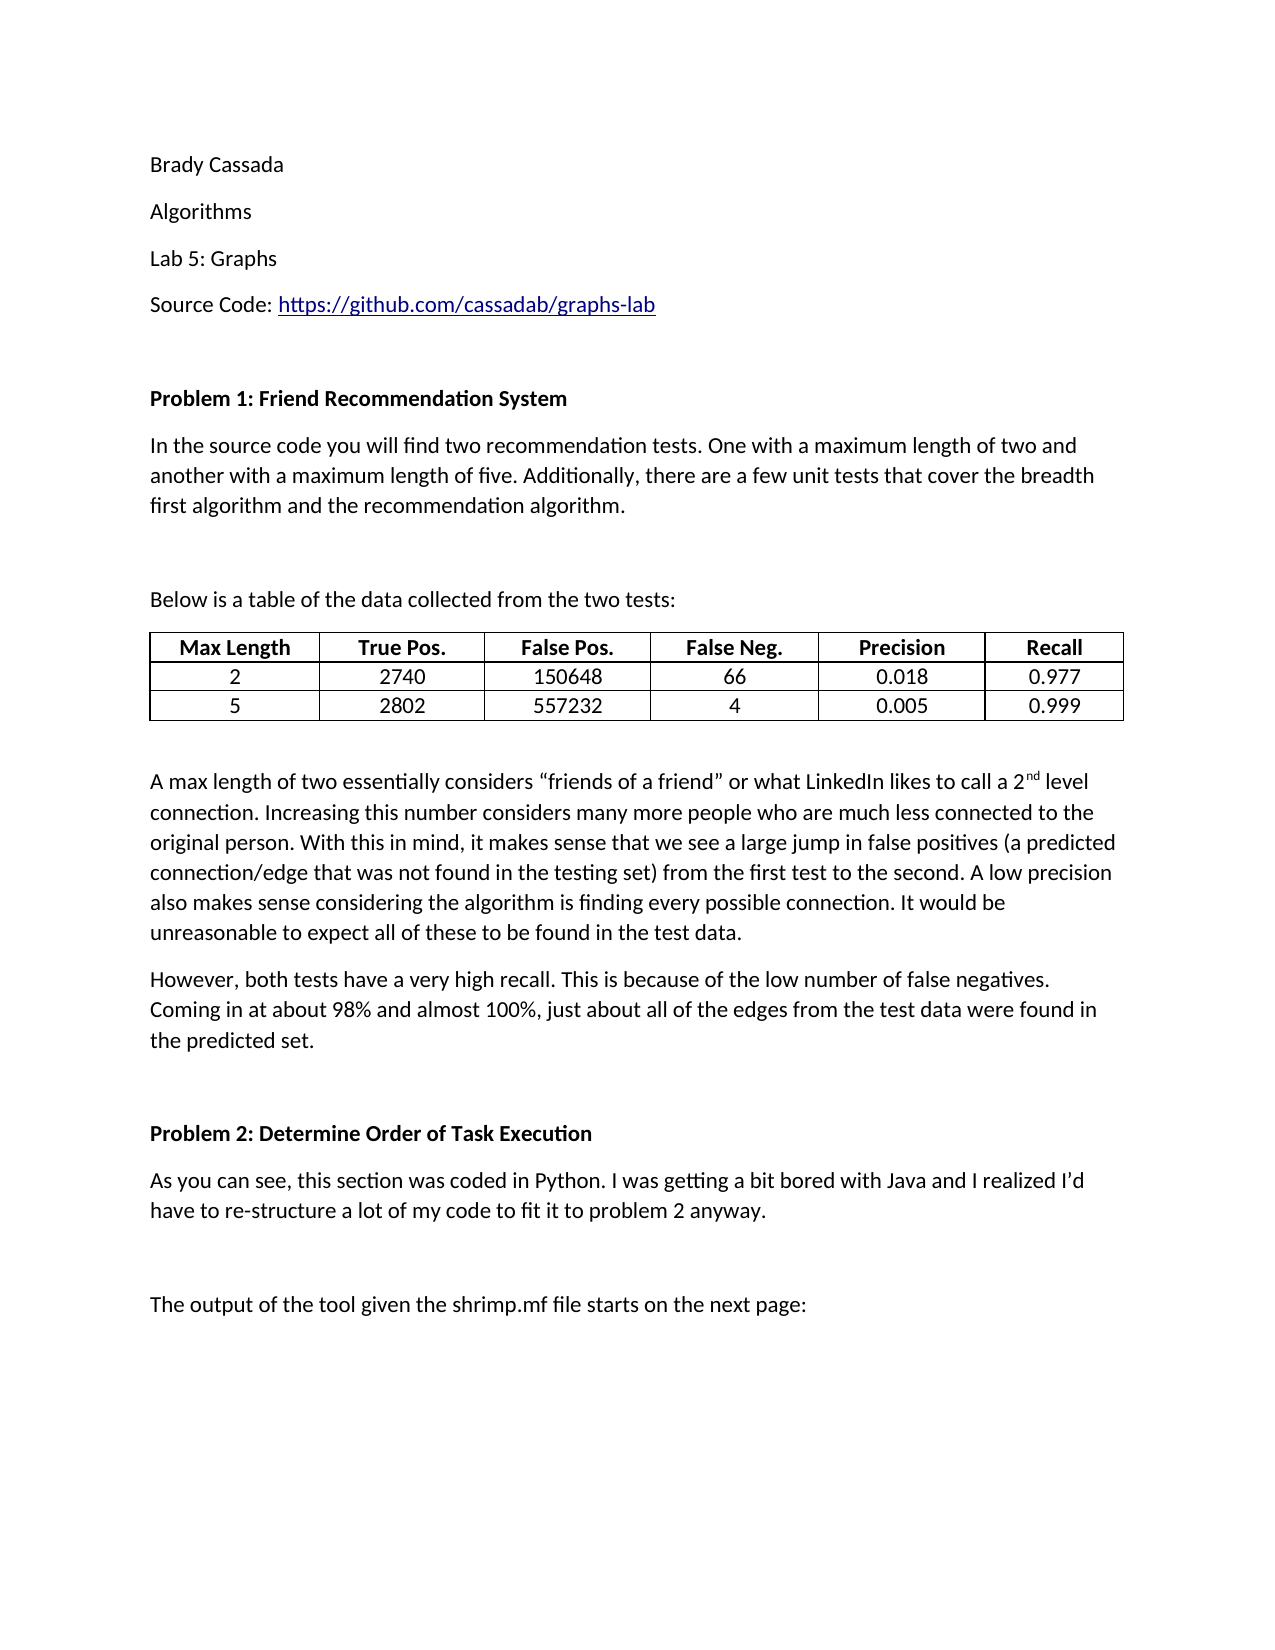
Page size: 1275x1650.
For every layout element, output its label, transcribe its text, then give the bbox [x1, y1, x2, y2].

table_cell 5 [151, 691, 319, 719]
table_cell 0.018 [819, 663, 984, 690]
table_header False Pos. [485, 633, 650, 661]
text Brady Cassada [150, 150, 1125, 178]
text Problem 2: Determine Order of Task Execution [150, 1119, 1125, 1147]
table_cell 150648 [485, 663, 650, 690]
table_cell 4 [651, 691, 818, 719]
text Problem 1: Friend Recommendation System [150, 384, 1125, 412]
text The output of the tool given the shrimp.mf file starts on the next page: [150, 1290, 1125, 1318]
table_header False Neg. [651, 633, 818, 661]
table_cell 2740 [320, 663, 484, 690]
table_cell 0.005 [819, 691, 984, 719]
table_cell 2 [151, 663, 319, 690]
text A max length of two essentially considers “friends of a friend” or what LinkedIn likes to call a 2nd level connection. Increasing this number considers many more people who are much less connected to the original person. With this in mind, it makes sense that we see a large jump in false positives (a predicted connection/edge that was not found in the testing set) from the first test to the second. A low precision also makes sense considering the algorithm is finding every possible connection. It would be unreasonable to expect all of these to be found in the test data. [150, 767, 1125, 946]
text However, both tests have a very high recall. This is because of the low number of false negatives. Coming in at about 98% and almost 100%, just about all of the edges from the test data were found in the predicted set. [150, 965, 1125, 1054]
text Below is a table of the data collected from the two tests: [150, 585, 1125, 613]
table_header Max Length [151, 633, 319, 661]
table_cell 0.999 [986, 691, 1123, 719]
text As you can see, this section was coded in Python. I was getting a bit bored with Java and I realized I’d have to re-structure a lot of my code to fit it to problem 2 anyway. [150, 1166, 1125, 1224]
table_header Recall [986, 633, 1123, 661]
text Algorithms [150, 197, 1125, 225]
table_header Precision [819, 633, 984, 661]
table_cell 0.977 [986, 663, 1123, 690]
text In the source code you will find two recommendation tests. One with a maximum length of two and another with a maximum length of five. Additionally, there are a few unit tests that cover the breadth first algorithm and the recommendation algorithm. [150, 431, 1125, 520]
table_cell 66 [651, 663, 818, 690]
table_header True Pos. [320, 633, 484, 661]
table_cell 557232 [485, 691, 650, 719]
table_cell 2802 [320, 691, 484, 719]
text Source Code: https://github.com/cassadab/graphs-lab [150, 291, 1125, 319]
text Lab 5: Graphs [150, 244, 1125, 272]
